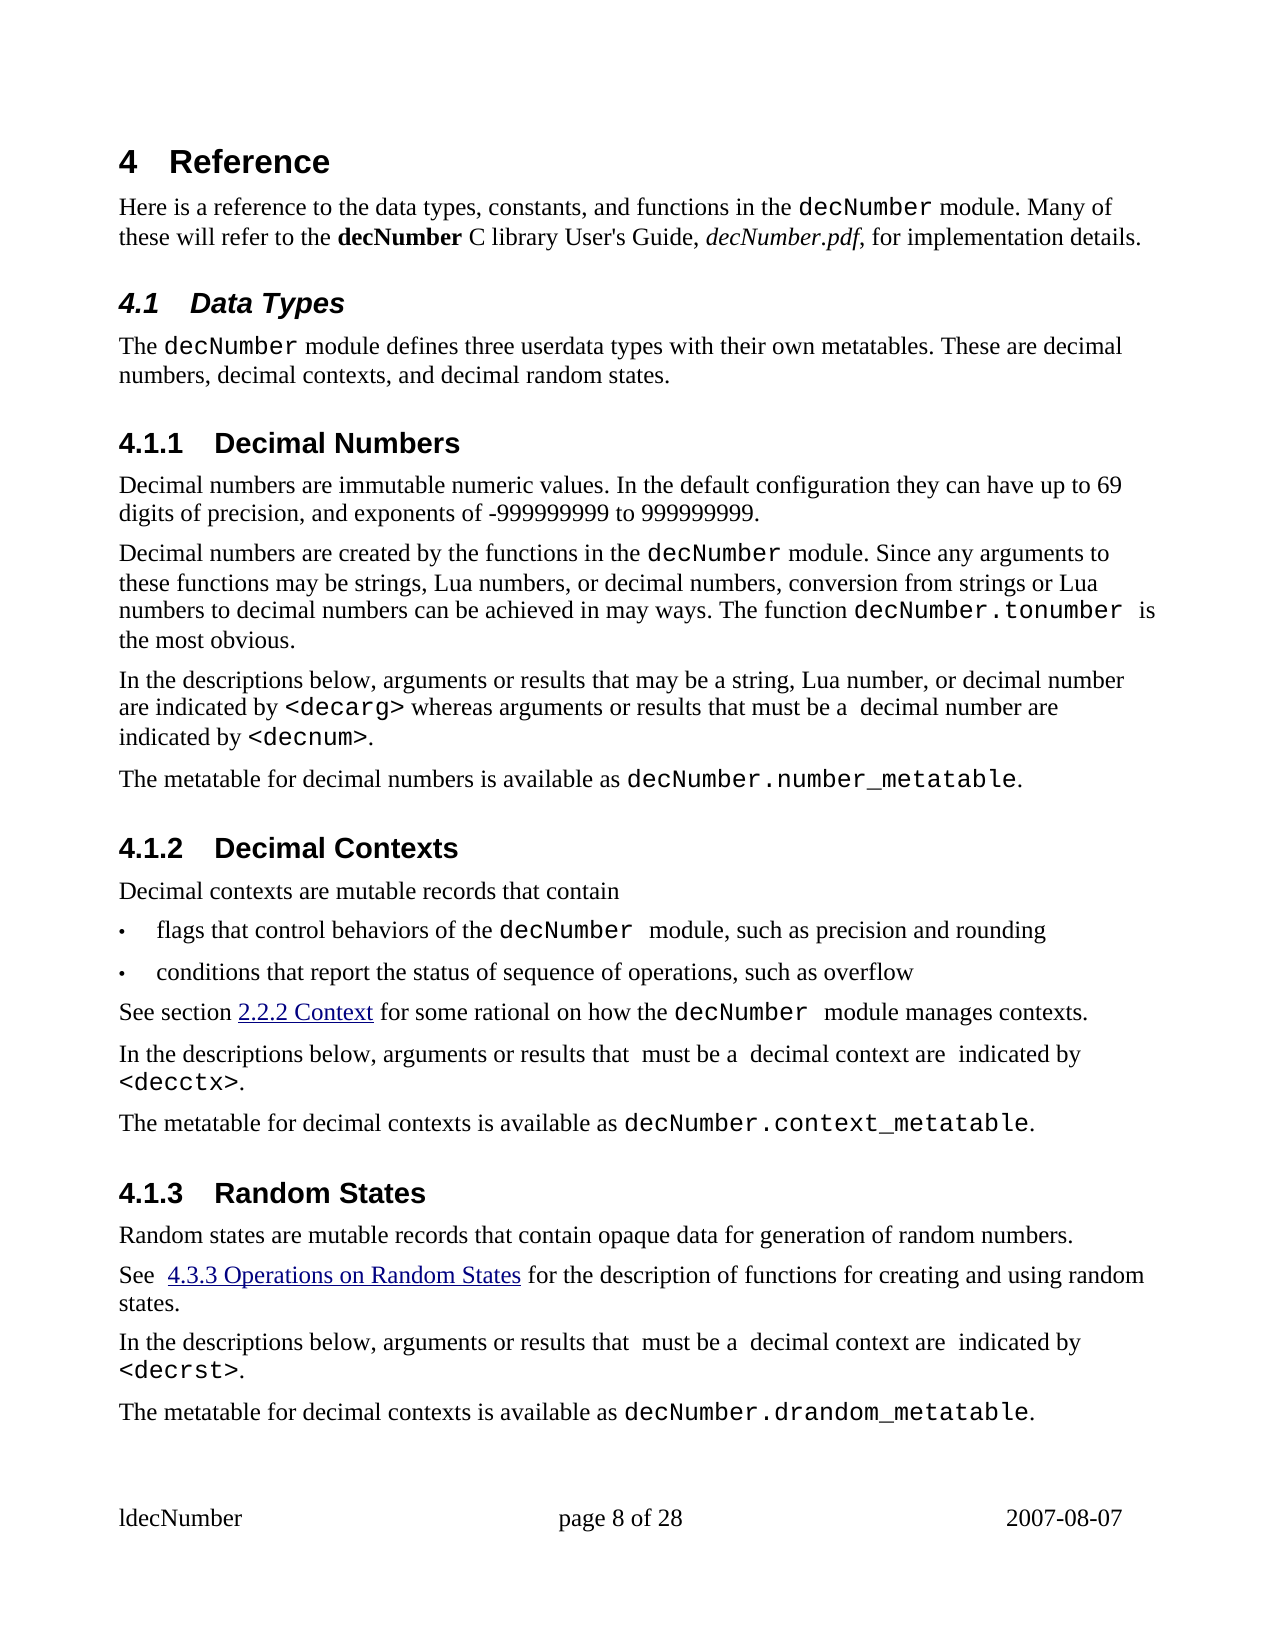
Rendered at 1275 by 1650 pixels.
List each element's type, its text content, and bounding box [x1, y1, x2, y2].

text See section 2.2.2 Context for some rational on how the decNumber module manages contexts. [118, 998, 1156, 1028]
text Decimal contexts are mutable records that contain [118, 877, 1156, 905]
list conditions that report the status of sequence of operations, such as overflow [118, 958, 1156, 986]
text In the descriptions below, arguments or results that may be a string, Lua number, or decimal number are indicated by <decarg> whereas arguments or results that must be a decimal number are indicated by <decnum>. [118, 666, 1156, 753]
text Decimal numbers are immutable numeric values. In the default configuration they can have up to 69 digits of precision, and exponents of -999999999 to 999999999. [118, 471, 1156, 527]
text Decimal numbers are created by the functions in the decNumber module. Since any arguments to these functions may be strings, Lua numbers, or decimal numbers, conversion from strings or Lua numbers to decimal numbers can be achieved in may ways. The function decNumber.tonumber is the most obvious. [118, 539, 1156, 654]
list flags that control behaviors of the decNumber module, such as precision and rounding [118, 917, 1156, 946]
subtitle Data Types [118, 287, 1156, 320]
text In the descriptions below, arguments or results that must be a decimal context are indicated by <decrst>. [118, 1328, 1156, 1386]
subtitle Random States [118, 1177, 1156, 1209]
text Random states are mutable records that contain opaque data for generation of random numbers. [118, 1221, 1156, 1249]
subtitle Decimal Numbers [118, 427, 1156, 459]
subtitle Reference [118, 143, 1156, 181]
text See 4.3.3 Operations on Random States for the description of functions for creating and using random states. [118, 1261, 1156, 1316]
text In the descriptions below, arguments or results that must be a decimal context are indicated by <decctx>. [118, 1040, 1156, 1097]
text Here is a reference to the data types, constants, and functions in the decNumber module. Many of these will refer to the decNumber C library User's Guide, decNumber.pdf, for implementation details. [118, 193, 1156, 250]
subtitle Decimal Contexts [118, 832, 1156, 865]
text The metatable for decimal numbers is available as decNumber.number_metatable. [118, 765, 1156, 795]
text The decNumber module defines three userdata types with their own metatables. These are decimal numbers, decimal contexts, and decimal random states. [118, 332, 1156, 389]
text The metatable for decimal contexts is available as decNumber.drandom_metatable. [118, 1398, 1156, 1428]
text The metatable for decimal contexts is available as decNumber.context_metatable. [118, 1109, 1156, 1139]
